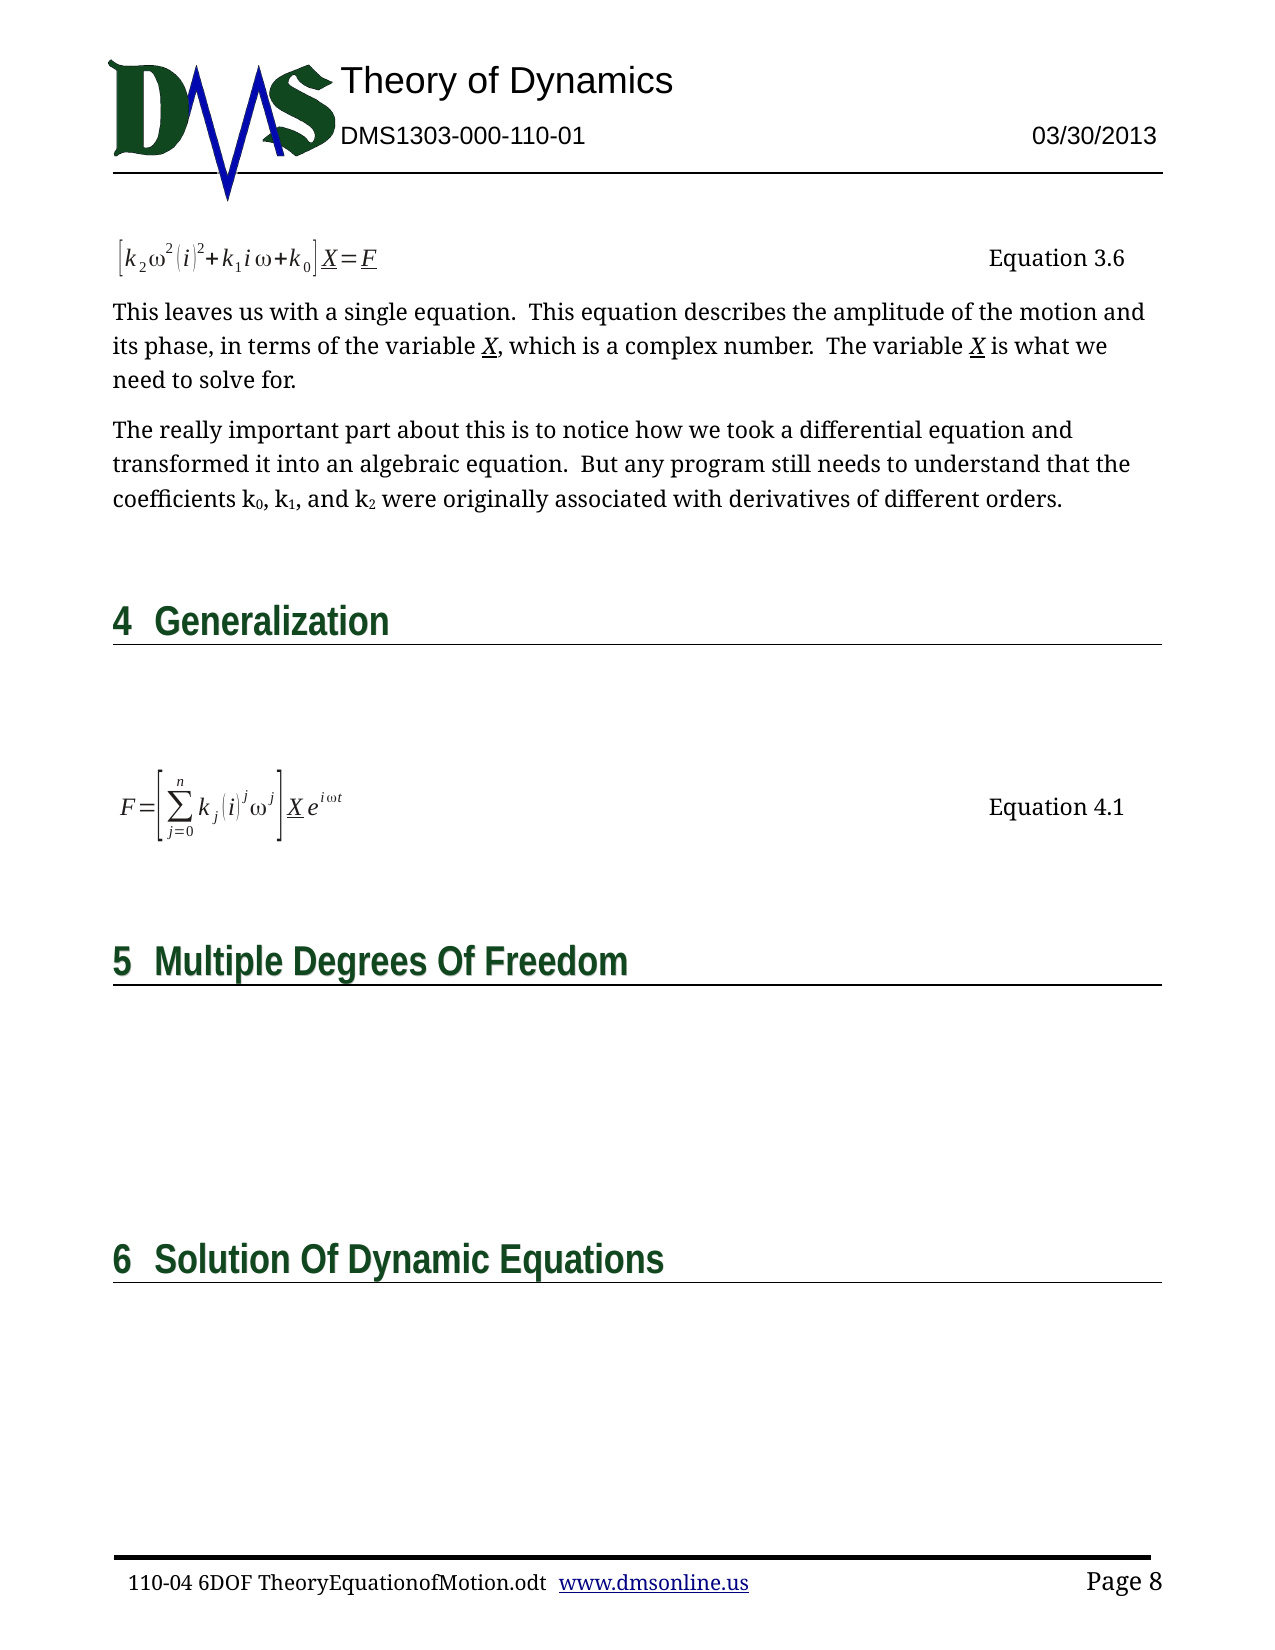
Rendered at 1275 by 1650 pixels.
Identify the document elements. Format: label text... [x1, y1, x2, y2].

picture [105, 56, 338, 204]
text Equation 4.1 [112, 769, 1162, 844]
subtitle Multiple Degrees of Freedom [112, 937, 1162, 986]
subtitle Solution of Dynamic Equations [112, 1234, 1162, 1283]
subtitle Generalization [112, 596, 1162, 645]
text This leaves us with a single equation. This equation describes the amplitude of the motion and its phase, in terms of the variable X, which is a complex number. The variable X is what we need to solve for. [112, 296, 1162, 396]
text Equation 3.6 [112, 238, 1162, 277]
text The really important part about this is to notice how we took a differential equation and transformed it into an algebraic equation. But any program still needs to understand that the coefficients k0, k1, and k2 were originally associated with derivatives of different orders. [112, 414, 1162, 514]
